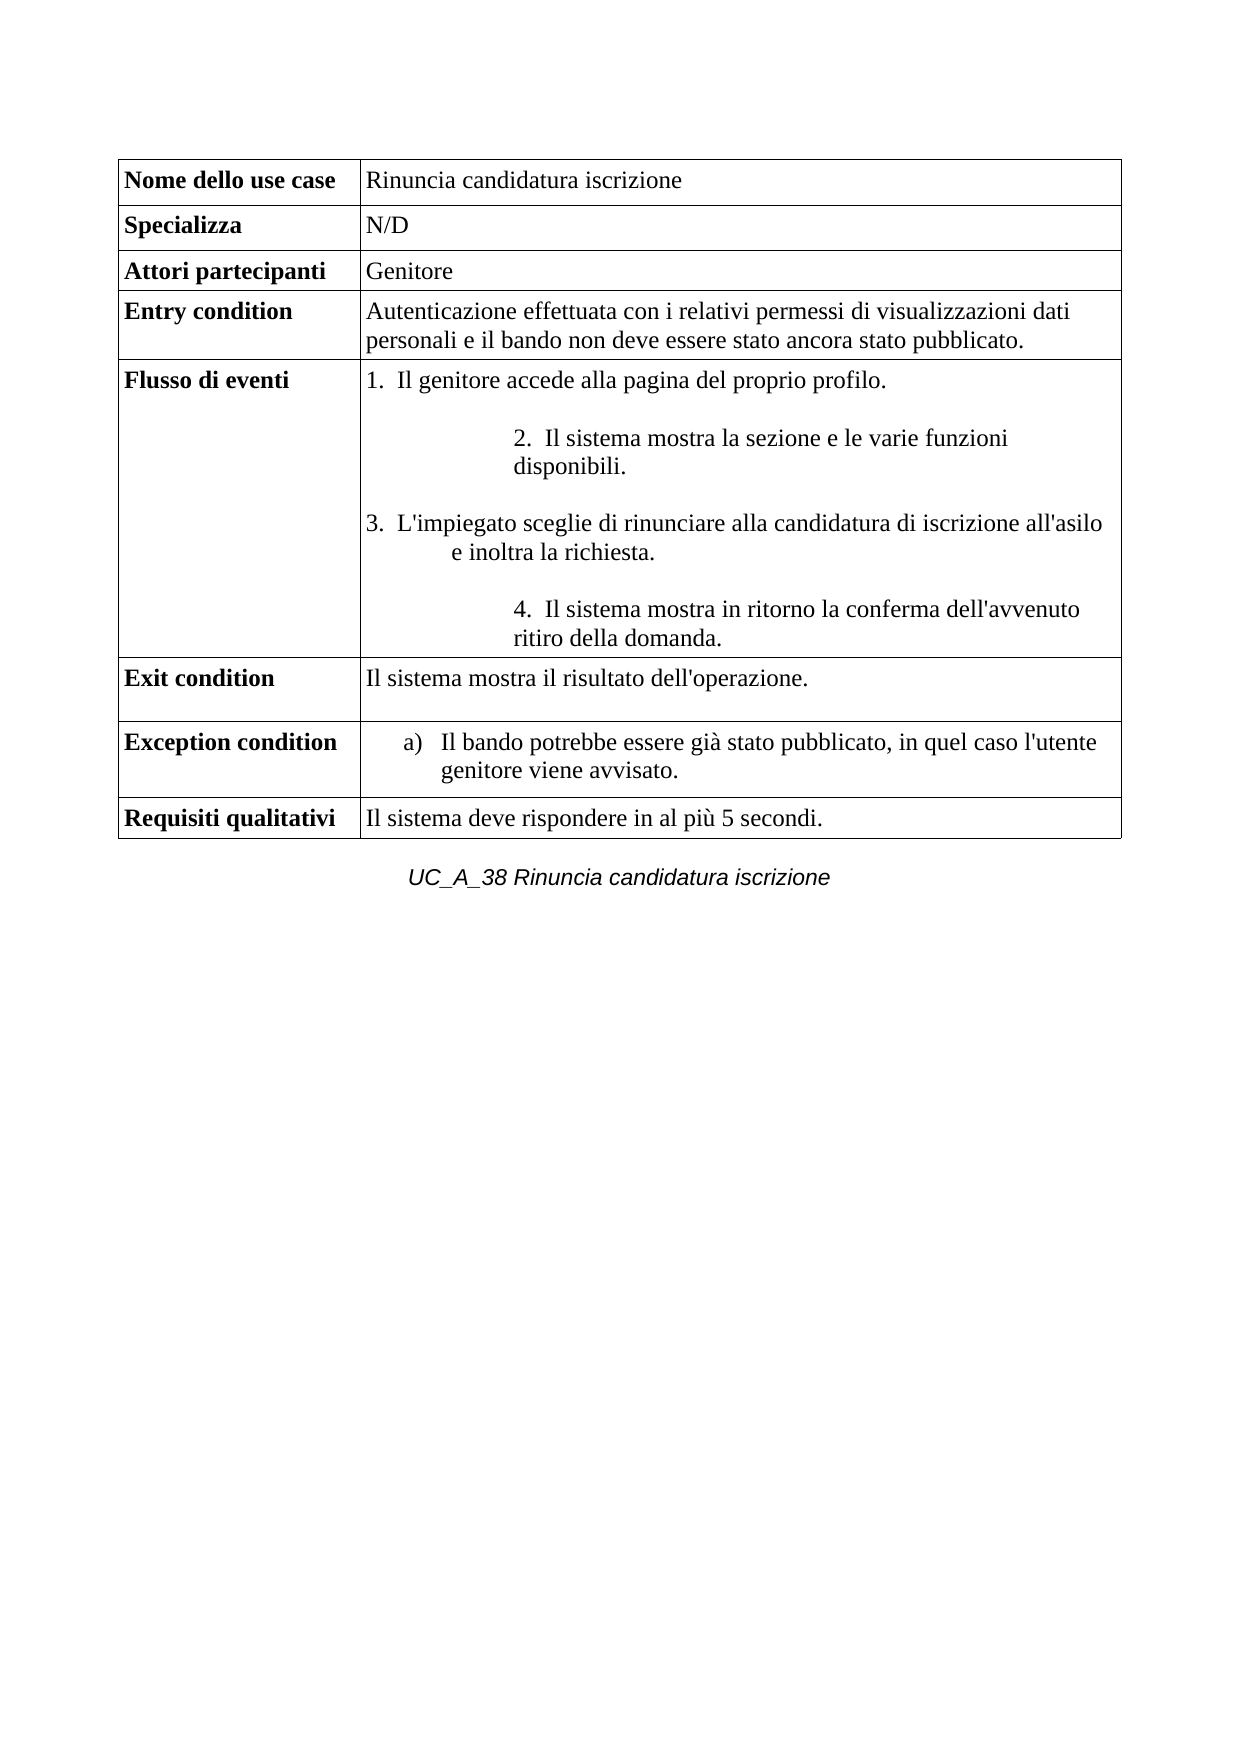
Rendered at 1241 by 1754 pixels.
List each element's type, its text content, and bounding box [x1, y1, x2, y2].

table_cell Il sistema mostra il risultato dell'operazione. [361, 658, 1121, 721]
table_header Rinuncia candidatura iscrizione [361, 160, 1121, 205]
text UC_A_38 Rinuncia candidatura iscrizione [118, 864, 1122, 890]
table_cell Flusso di eventi [119, 360, 360, 657]
table_cell Requisiti qualitativi [119, 798, 360, 838]
table_cell Exit condition [119, 658, 360, 721]
table_header Nome dello use case [119, 160, 360, 205]
table_cell Entry condition [119, 291, 360, 359]
table_cell Genitore [361, 251, 1121, 290]
table_cell Il genitore accede alla pagina del proprio profilo. Il sistema mostra la sezione e le varie funzioni disponibili. L'impiegato sceglie di rinunciare alla candidatura di iscrizione all'asilo e inoltra la richiesta. Il sistema mostra in ritorno la conferma dell'avvenuto ritiro della domanda. [361, 360, 1121, 657]
table_cell Attori partecipanti [119, 251, 360, 290]
table_cell Il sistema deve rispondere in al più 5 secondi. [361, 798, 1121, 838]
table_cell Specializza [119, 206, 360, 250]
table_cell N/D [361, 206, 1121, 250]
table_cell Autenticazione effettuata con i relativi permessi di visualizzazioni dati personali e il bando non deve essere stato ancora stato pubblicato. [361, 291, 1121, 359]
table_cell Il bando potrebbe essere già stato pubblicato, in quel caso l'utente genitore viene avvisato. [361, 722, 1121, 797]
table_cell Exception condition [119, 722, 360, 797]
